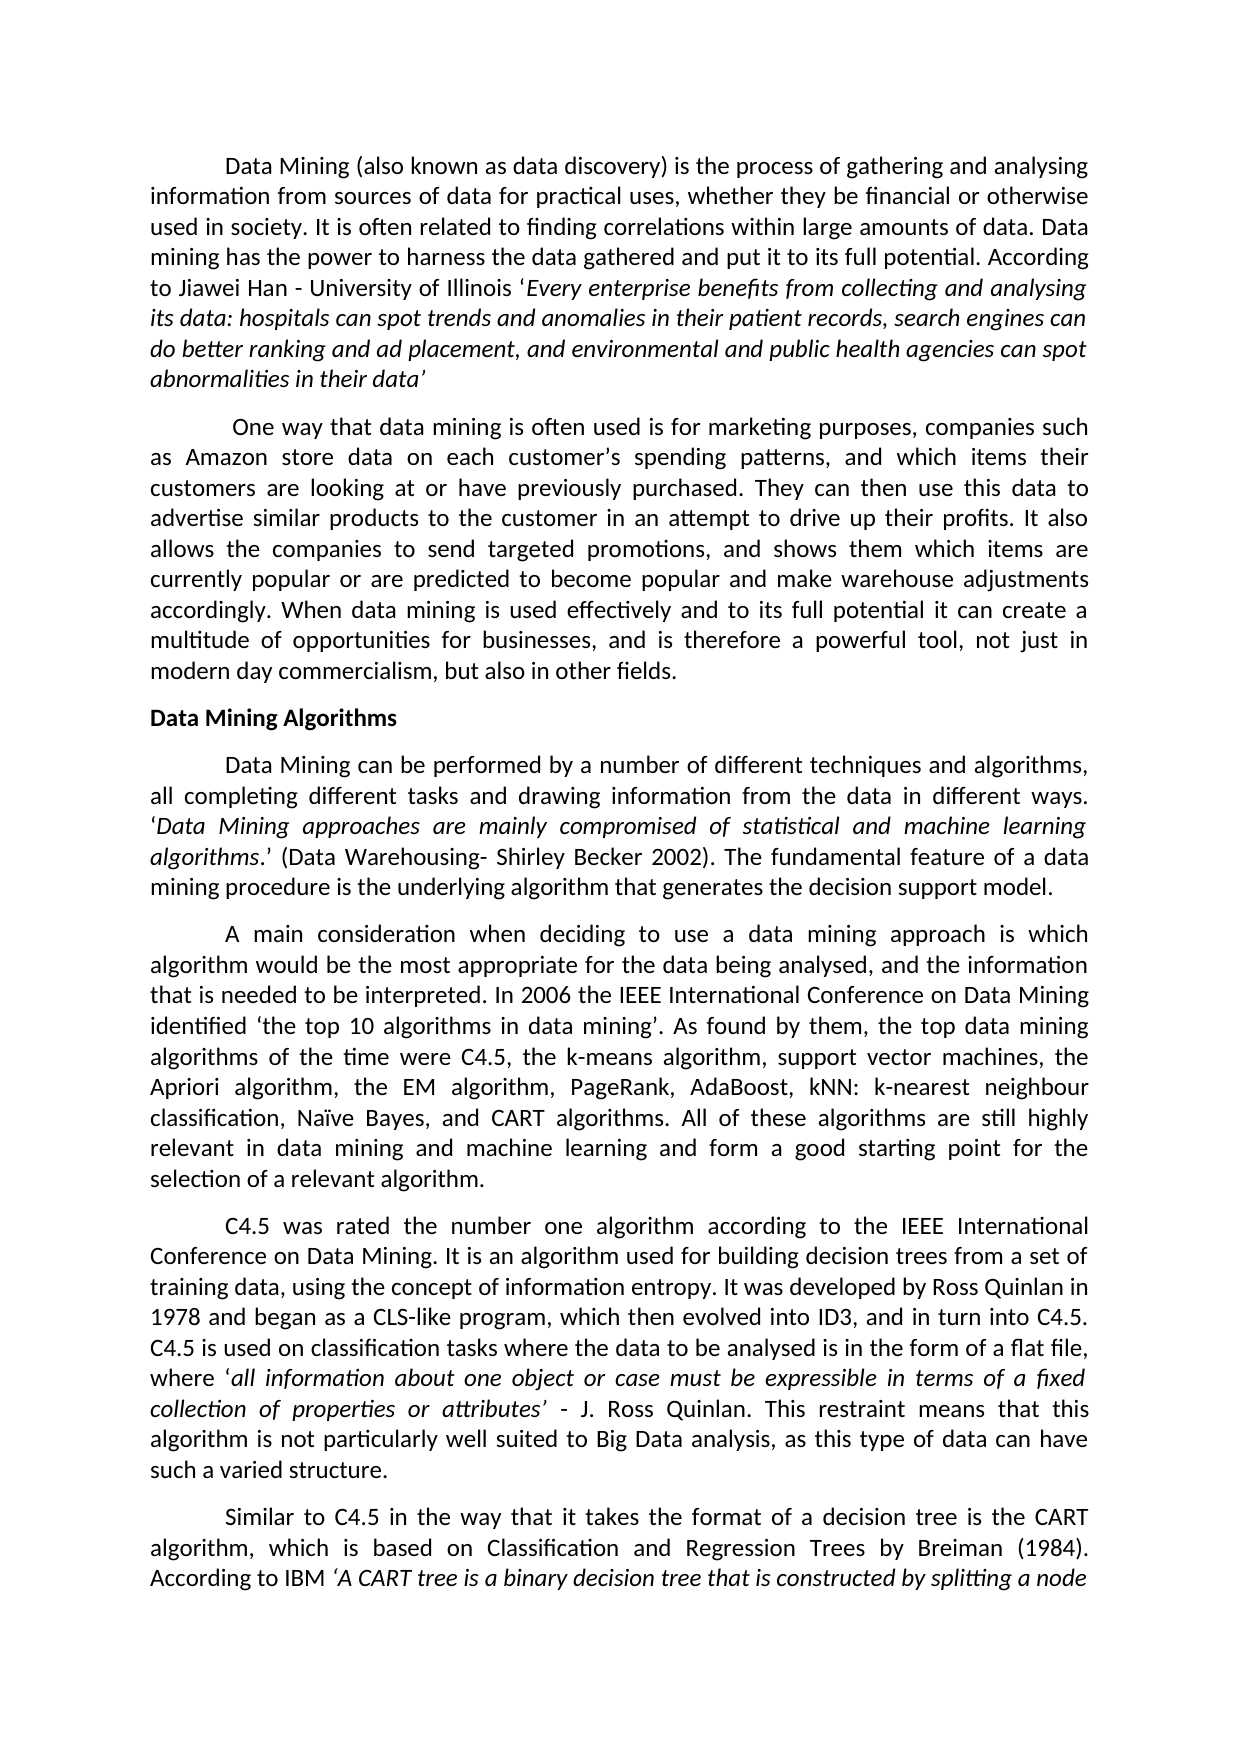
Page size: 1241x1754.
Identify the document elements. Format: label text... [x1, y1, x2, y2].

text Similar to C4.5 in the way that it takes the format of a decision tree is the CART algorithm, which is based on Classification and Regression Trees by Breiman (1984). According to IBM ‘A CART tree is a binary decision tree that is constructed by splitting a node [150, 1501, 1090, 1593]
text Data Mining can be performed by a number of different techniques and algorithms, all completing different tasks and drawing information from the data in different ways. ‘Data Mining approaches are mainly compromised of statistical and machine learning algorithms.’ (Data Warehousing- Shirley Becker 2002). The fundamental feature of a data mining procedure is the underlying algorithm that generates the decision support model. [150, 749, 1090, 902]
text Data Mining Algorithms [150, 702, 1090, 733]
text A main consideration when deciding to use a data mining approach is which algorithm would be the most appropriate for the data being analysed, and the information that is needed to be interpreted. In 2006 the IEEE International Conference on Data Mining identified ‘the top 10 algorithms in data mining’. As found by them, the top data mining algorithms of the time were C4.5, the k-means algorithm, support vector machines, the Apriori algorithm, the EM algorithm, PageRank, AdaBoost, kNN: k-nearest neighbour classification, Naïve Bayes, and CART algorithms. All of these algorithms are still highly relevant in data mining and machine learning and form a good starting point for the selection of a relevant algorithm. [150, 919, 1090, 1193]
text Data Mining (also known as data discovery) is the process of gathering and analysing information from sources of data for practical uses, whether they be financial or otherwise used in society. It is often related to finding correlations within large amounts of data. Data mining has the power to harness the data gathered and put it to its full potential. According to Jiawei Han - University of Illinois ‘Every enterprise benefits from collecting and analysing its data: hospitals can spot trends and anomalies in their patient records, search engines can do better ranking and ad placement, and environmental and public health agencies can spot abnormalities in their data’ [150, 150, 1090, 394]
text One way that data mining is often used is for marketing purposes, companies such as Amazon store data on each customer’s spending patterns, and which items their customers are looking at or have previously purchased. They can then use this data to advertise similar products to the customer in an attempt to drive up their profits. It also allows the companies to send targeted promotions, and shows them which items are currently popular or are predicted to become popular and make warehouse adjustments accordingly. When data mining is used effectively and to its full potential it can create a multitude of opportunities for businesses, and is therefore a powerful tool, not just in modern day commercialism, but also in other fields. [150, 411, 1090, 686]
text C4.5 was rated the number one algorithm according to the IEEE International Conference on Data Mining. It is an algorithm used for building decision trees from a set of training data, using the concept of information entropy. It was developed by Ross Quinlan in 1978 and began as a CLS-like program, which then evolved into ID3, and in turn into C4.5. C4.5 is used on classification tasks where the data to be analysed is in the form of a flat file, where ‘all information about one object or case must be expressible in terms of a fixed collection of properties or attributes’ - J. Ross Quinlan. This restraint means that this algorithm is not particularly well suited to Big Data analysis, as this type of data can have such a varied structure. [150, 1210, 1090, 1485]
